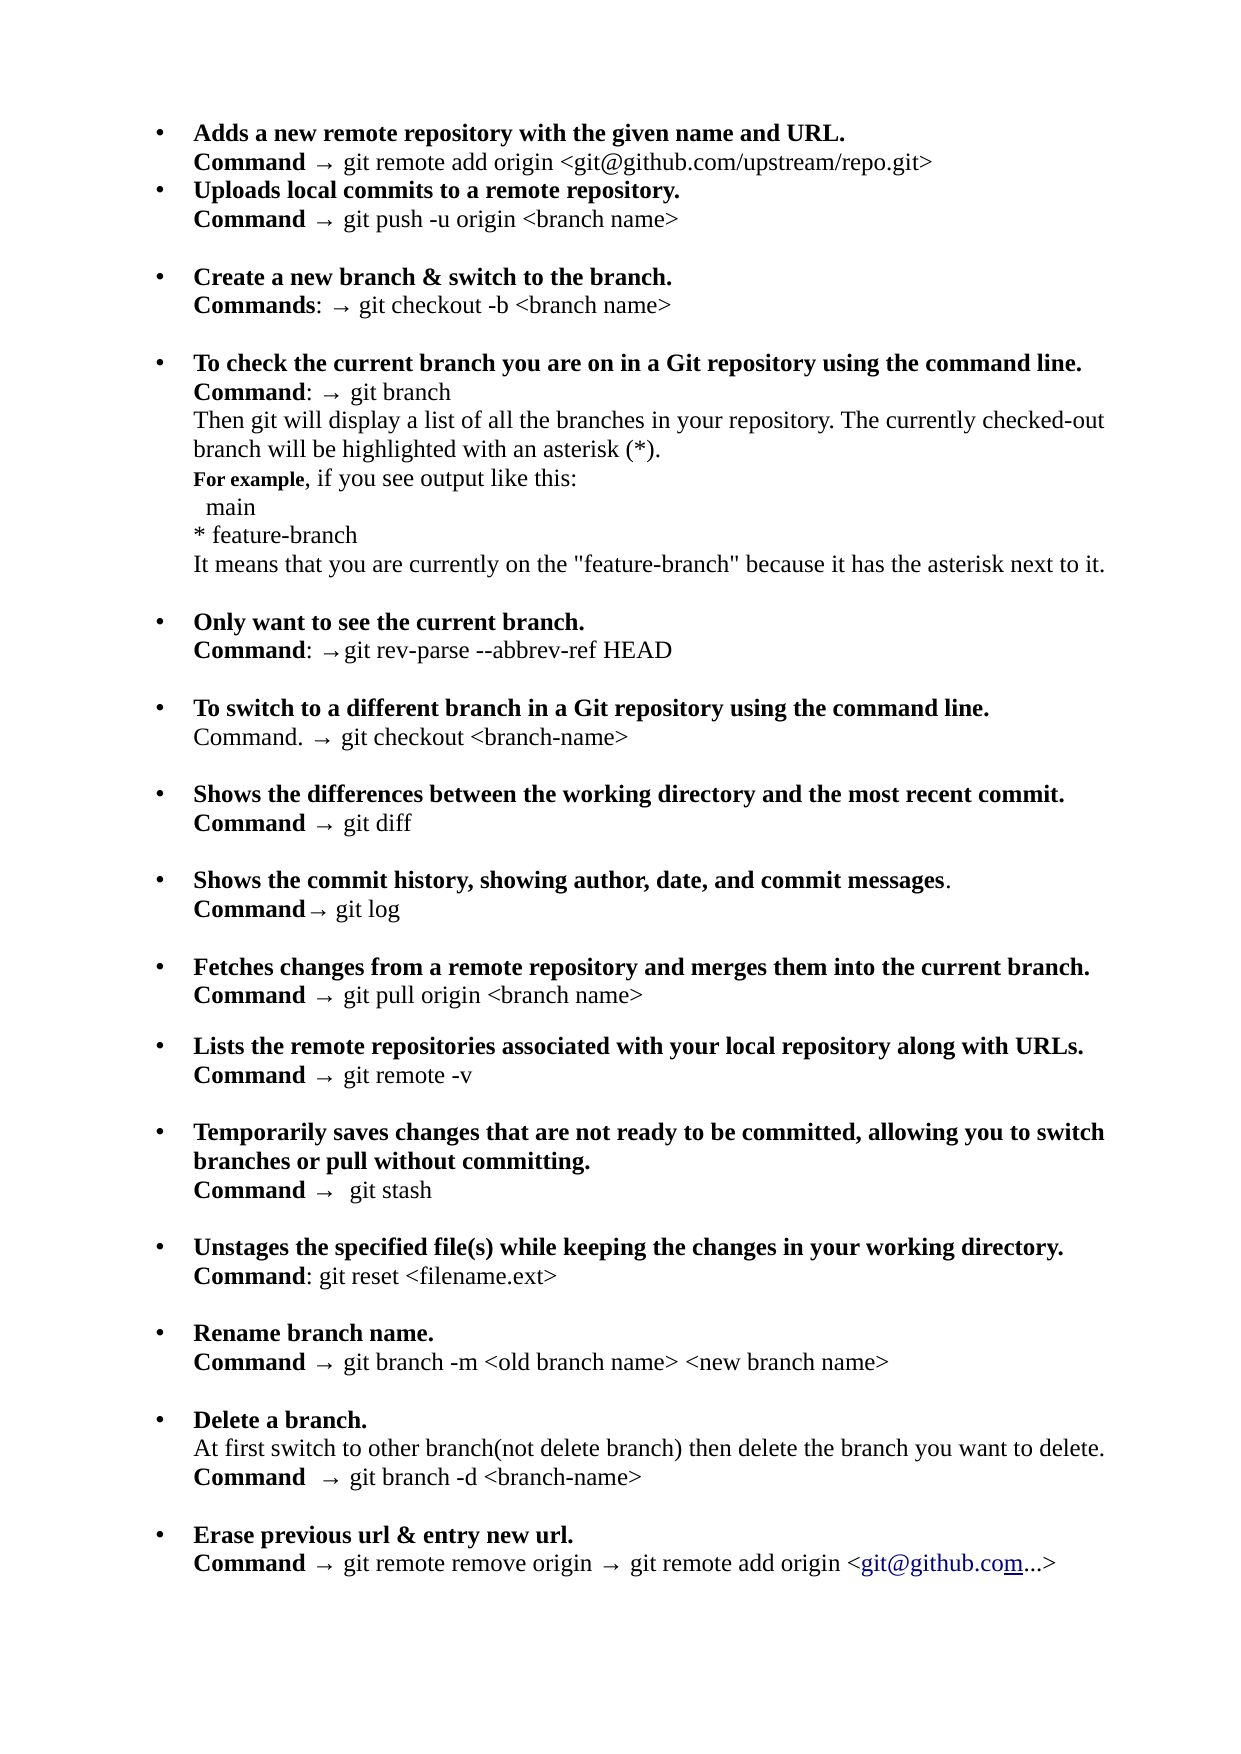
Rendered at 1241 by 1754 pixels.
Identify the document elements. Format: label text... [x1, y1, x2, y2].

list main [156, 492, 1122, 521]
list Erase previous url & entry new url. [156, 1520, 1122, 1548]
list Create a new branch & switch to the branch. [156, 262, 1122, 291]
list Adds a new remote repository with the given name and URL. [156, 118, 1122, 147]
list Uploads local commits to a remote repository. [156, 176, 1122, 204]
list Unstages the specified file(s) while keeping the changes in your working directory. [156, 1232, 1122, 1261]
list Command → git stash [156, 1175, 1122, 1203]
list Command → git diff [156, 808, 1122, 837]
list Command → git pull origin <branch name> [156, 981, 1122, 1009]
list For example, if you see output like this: [156, 463, 1122, 492]
list Command → git push -u origin <branch name> [156, 204, 1122, 233]
list Command → git remote -v [156, 1060, 1122, 1088]
list To check the current branch you are on in a Git repository using the command line. Command: → git branch [156, 348, 1122, 406]
list Fetches changes from a remote repository and merges them into the current branch. [156, 952, 1122, 981]
list At first switch to other branch(not delete branch) then delete the branch you want to delete. [156, 1433, 1122, 1462]
list It means that you are currently on the "feature-branch" because it has the asterisk next to it. [156, 549, 1122, 578]
list Temporarily saves changes that are not ready to be committed, allowing you to switch branches or pull without committing. [156, 1117, 1122, 1175]
list Shows the differences between the working directory and the most recent commit. [156, 779, 1122, 808]
list Command → git branch -d <branch-name> [156, 1462, 1122, 1491]
list Command: git reset <filename.ext> [156, 1261, 1122, 1290]
list Rename branch name. [156, 1318, 1122, 1347]
list To switch to a different branch in a Git repository using the command line. [156, 693, 1122, 722]
list Then git will display a list of all the branches in your repository. The currently checked-out branch will be highlighted with an asterisk (*). [156, 406, 1122, 463]
list Only want to see the current branch. [156, 607, 1122, 636]
list Lists the remote repositories associated with your local repository along with URLs. [156, 1031, 1122, 1060]
list Delete a branch. [156, 1405, 1122, 1433]
list Command → git remote add origin <git@github.com/upstream/repo.git> [156, 147, 1122, 176]
list Command → git remote remove origin → git remote add origin <git@github.com...> [156, 1548, 1122, 1577]
list Command→ git log [156, 894, 1122, 923]
list Commands: → git checkout -b <branch name> [156, 291, 1122, 319]
list Command → git branch -m <old branch name> <new branch name> [156, 1347, 1122, 1376]
list Shows the commit history, showing author, date, and commit messages. [156, 866, 1122, 894]
list Command: →git rev-parse --abbrev-ref HEAD [156, 636, 1122, 664]
list * feature-branch [156, 521, 1122, 549]
list Command. → git checkout <branch-name> [156, 722, 1122, 751]
